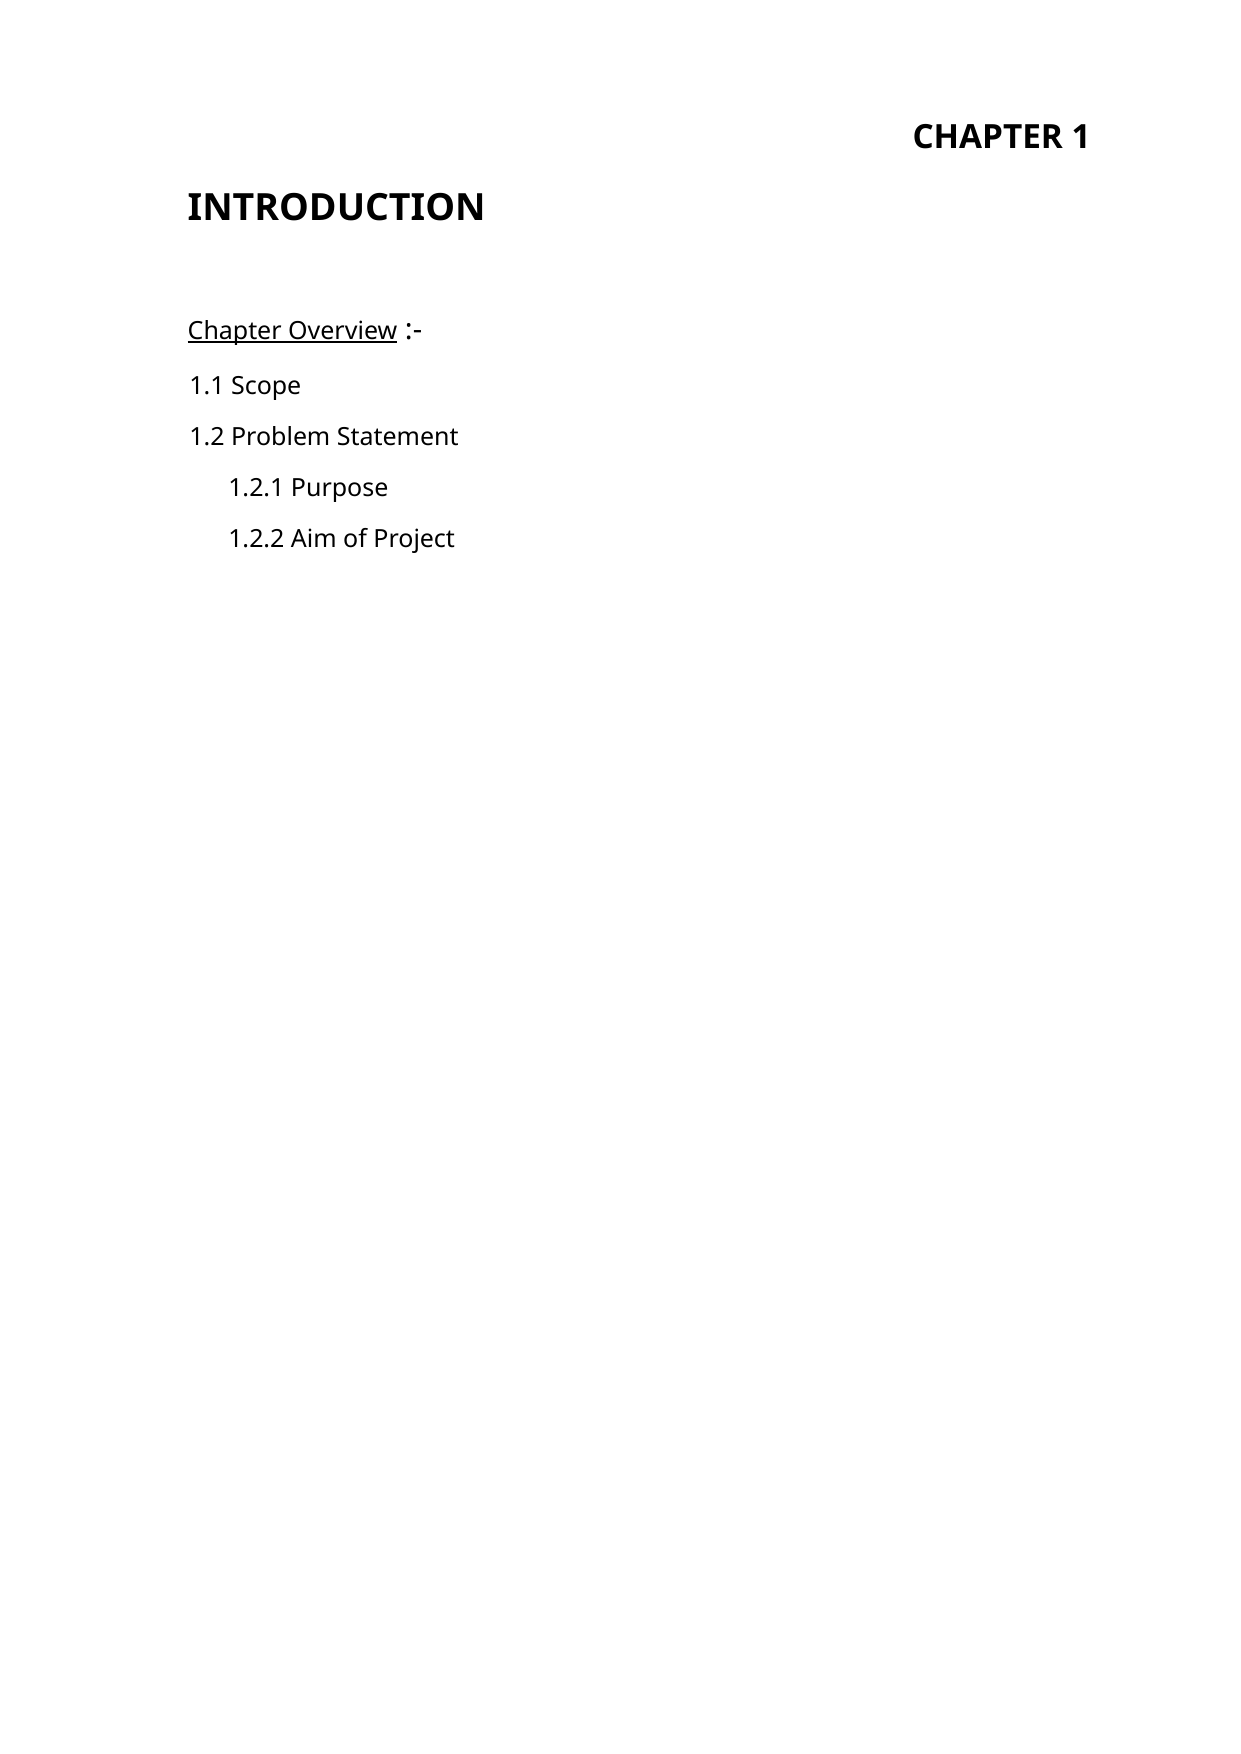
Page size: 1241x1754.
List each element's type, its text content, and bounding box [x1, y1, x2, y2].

list 1.2.1 Purpose [186, 470, 1091, 504]
list 1.2.2 Aim of Project [186, 521, 1091, 555]
list 1.2 Problem Statement [186, 419, 1091, 453]
list 1.1 Scope [186, 368, 1091, 402]
text CHAPTER 1 [187, 112, 1091, 158]
text INTRODUCTION [187, 181, 1091, 232]
text Chapter Overview :- [187, 308, 1091, 348]
